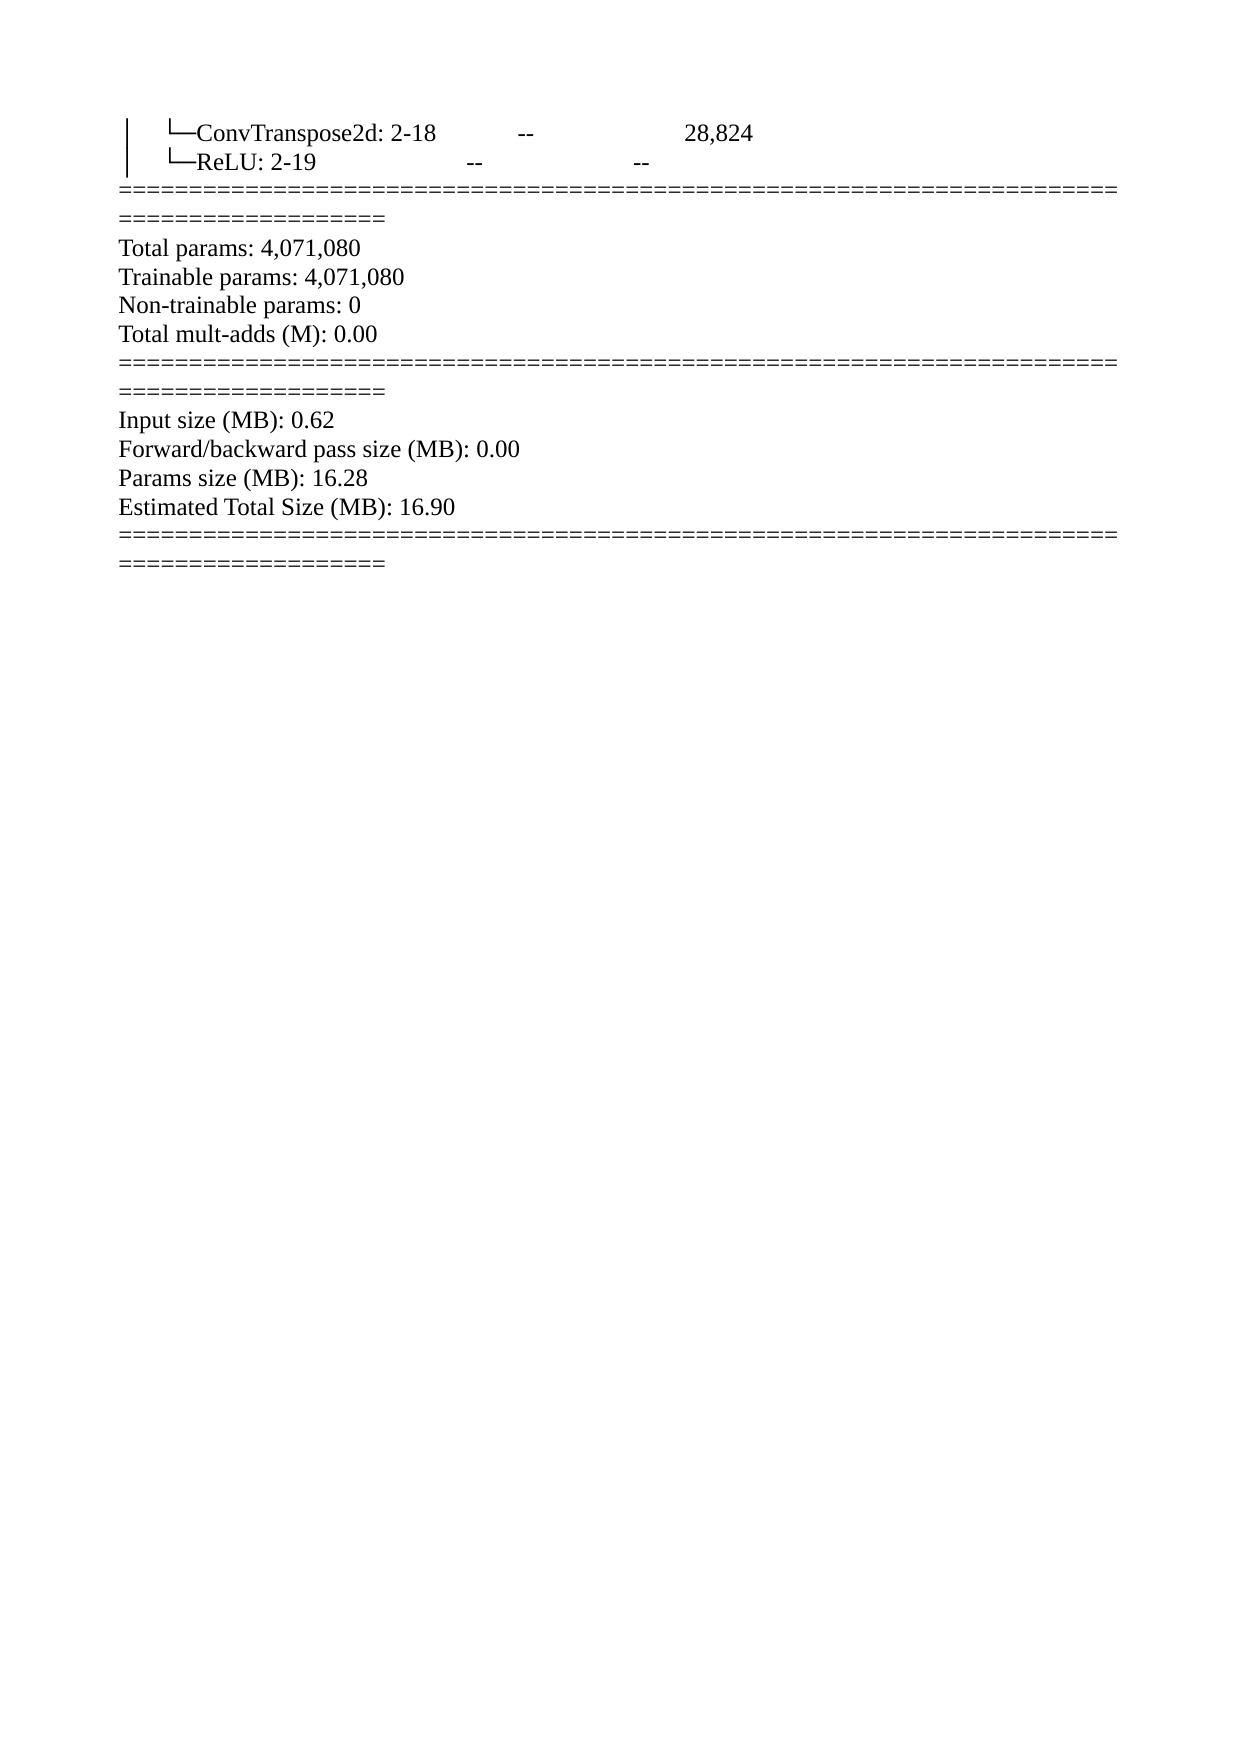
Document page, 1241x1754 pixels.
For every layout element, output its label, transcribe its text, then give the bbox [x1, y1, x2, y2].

text Trainable params: 4,071,080 [118, 262, 1122, 291]
text ========================================================================================== [118, 521, 1122, 578]
text │ └─ReLU: 2-19 -- -- [128, 147, 1122, 176]
text Params size (MB): 16.28 [118, 463, 1122, 492]
text Forward/backward pass size (MB): 0.00 [118, 434, 1122, 463]
text │ └─ConvTranspose2d: 2-18 -- 28,824 [128, 118, 1122, 147]
text Non-trainable params: 0 [118, 291, 1122, 319]
text Input size (MB): 0.62 [118, 406, 1122, 434]
text Total params: 4,071,080 [118, 233, 1122, 262]
text Estimated Total Size (MB): 16.90 [118, 492, 1122, 521]
text ========================================================================================== [118, 176, 1122, 233]
text Total mult-adds (M): 0.00 [118, 319, 1122, 348]
text ========================================================================================== [118, 348, 1122, 406]
